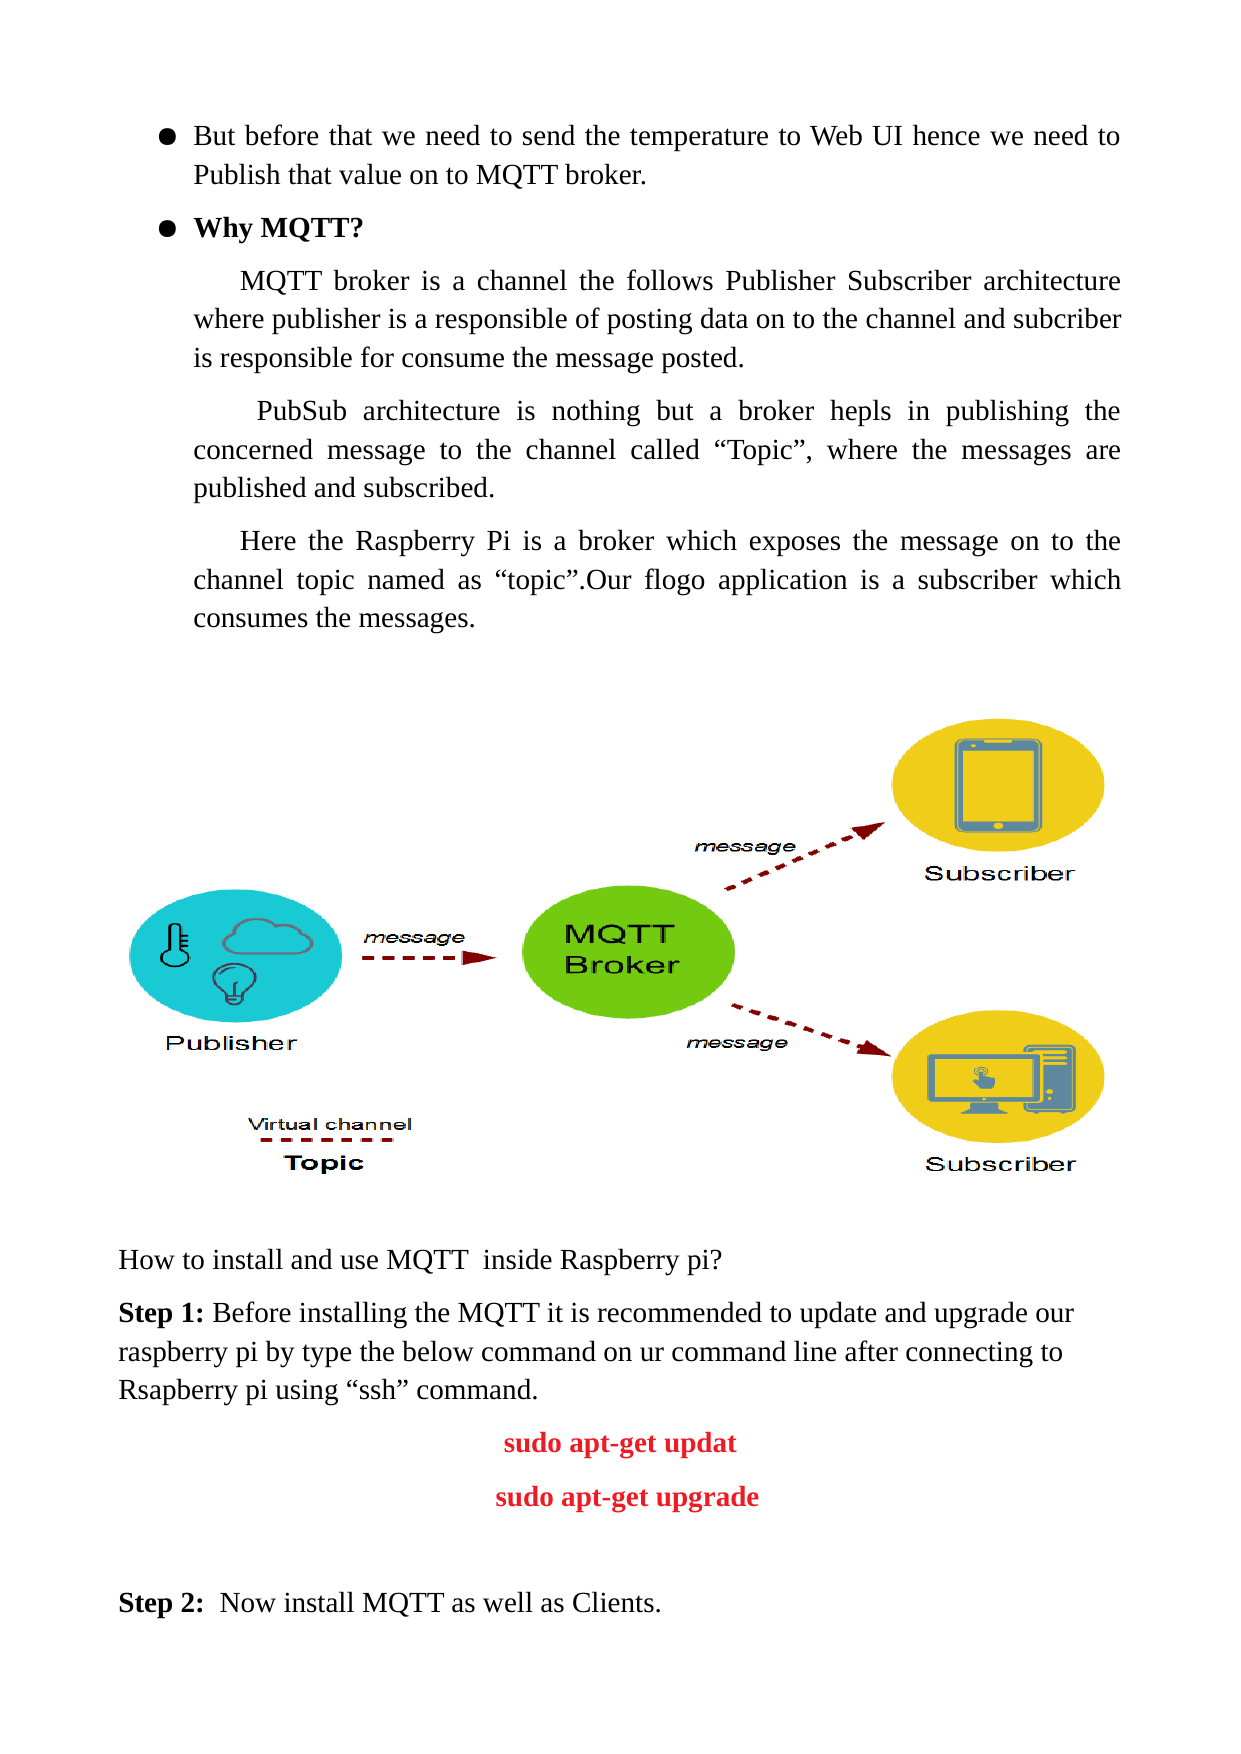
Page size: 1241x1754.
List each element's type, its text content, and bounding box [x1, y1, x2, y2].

text Step 2: Now install MQTT as well as Clients. [118, 1585, 1122, 1618]
picture [118, 706, 1123, 1185]
list But before that we need to send the temperature to Web UI hence we need to Publish that value on to MQTT broker. [156, 118, 1122, 190]
list Why MQTT? [156, 210, 1122, 243]
text sudo apt-get updat [118, 1426, 1122, 1459]
text How to install and use MQTT inside Raspberry pi? [118, 1242, 1122, 1276]
list MQTT broker is a channel the follows Publisher Subscriber architecture where publisher is a responsible of posting data on to the channel and subcriber is responsible for consume the message posted. [156, 263, 1122, 374]
list Here the Raspberry Pi is a broker which exposes the message on to the channel topic named as “topic”.Our flogo application is a subscriber which consumes the messages. [156, 523, 1122, 634]
text Step 1: Before installing the MQTT it is recommended to update and upgrade our raspberry pi by type the below command on ur command line after connecting to Rsapberry pi using “ssh” command. [118, 1295, 1122, 1406]
list PubSub architecture is nothing but a broker hepls in publishing the concerned message to the channel called “Topic”, where the messages are published and subscribed. [156, 393, 1122, 504]
text sudo apt-get upgrade [118, 1479, 1122, 1512]
